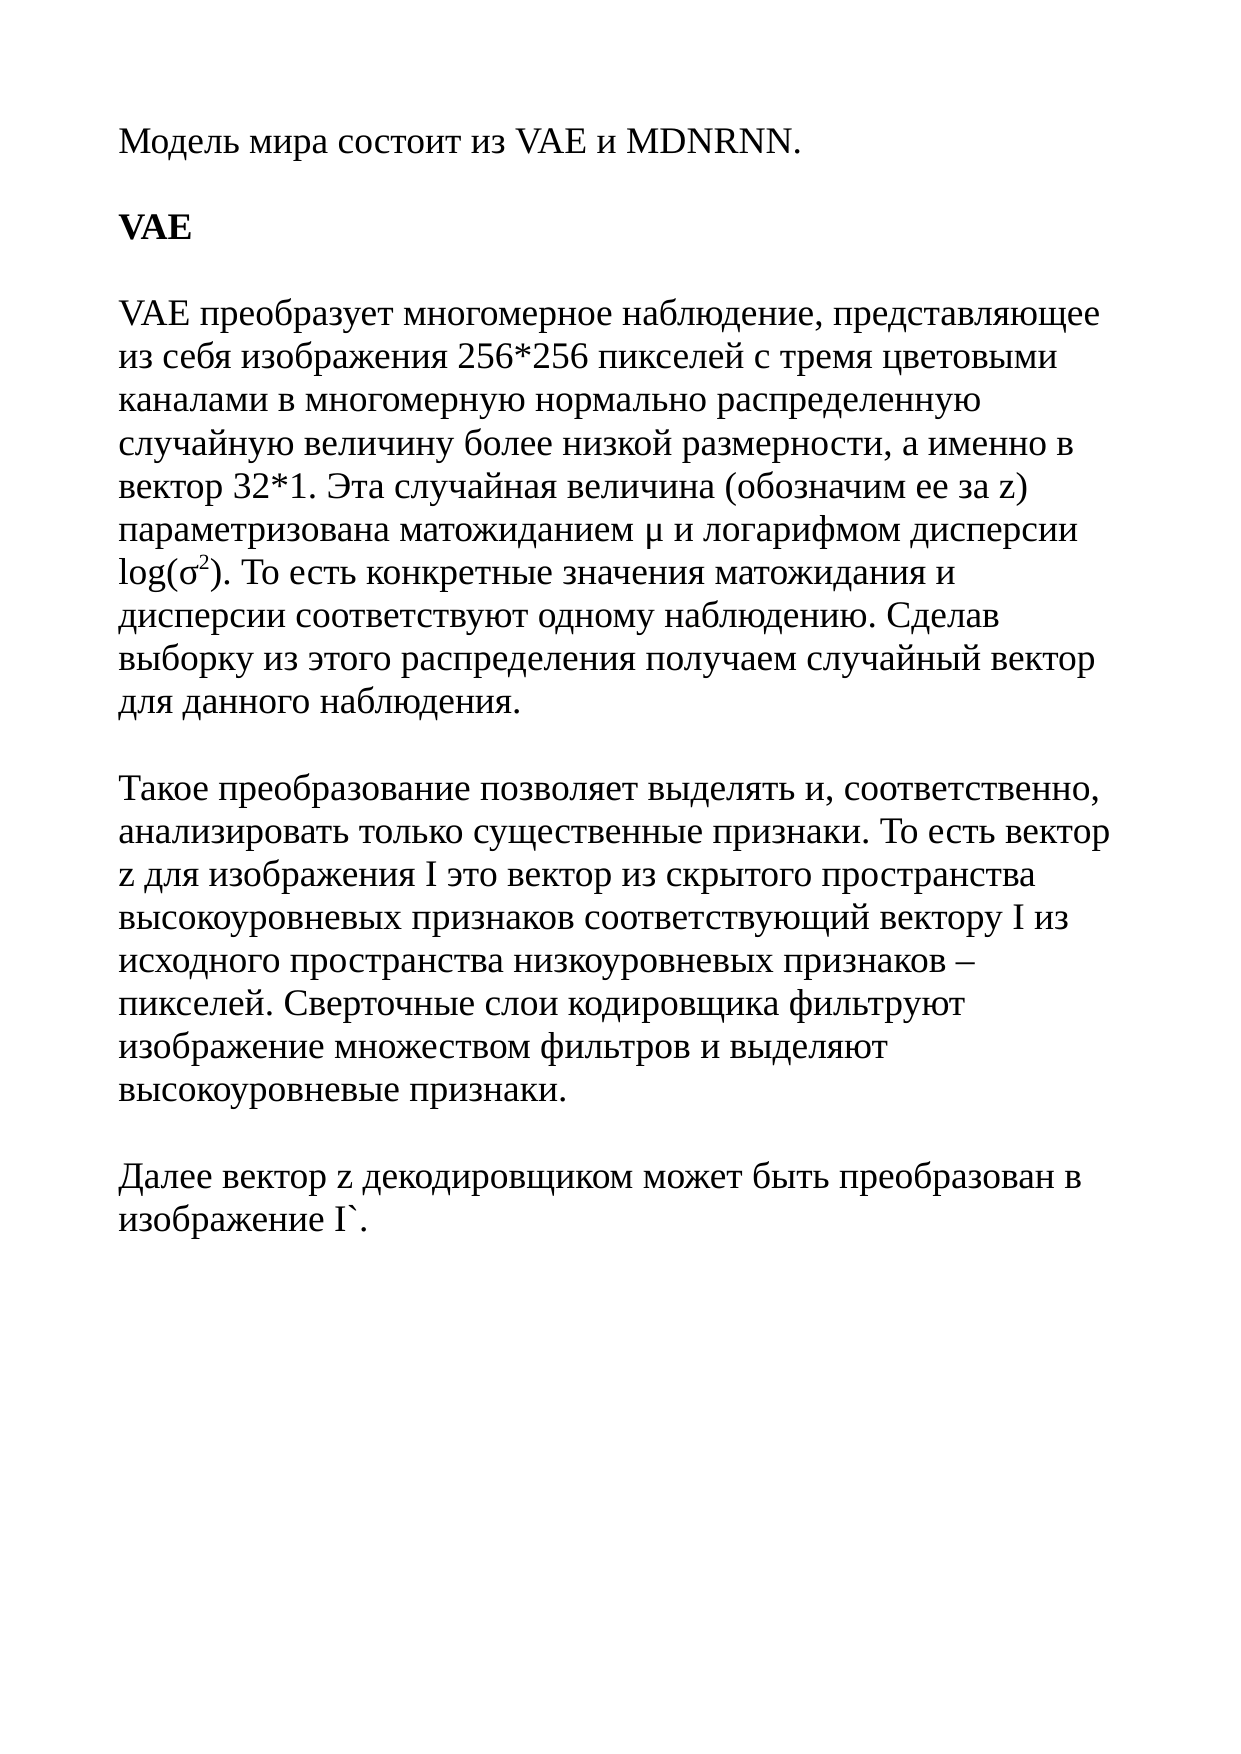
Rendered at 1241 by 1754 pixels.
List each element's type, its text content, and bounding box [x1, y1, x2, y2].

text Такое преобразование позволяет выделять и, соответственно, анализировать только существенные признаки. То есть вектор z для изображения I это вектор из скрытого пространства высокоуровневых признаков соответствующий вектору I из исходного пространства низкоуровневых признаков – пикселей. Сверточные слои кодировщика фильтруют изображение множеством фильтров и выделяют высокоуровневые признаки. [118, 765, 1122, 1110]
text VAE преобразует многомерное наблюдение, представляющее из себя изображения 256*256 пикселей с тремя цветовыми каналами в многомерную нормально распределенную случайную величину более низкой размерности, а именно в вектор 32*1. Эта случайная величина (обозначим ее за z) параметризована матожиданием μ и логарифмом дисперсии log(σ2). То есть конкретные значения матожидания и дисперсии соответствуют одному наблюдению. Сделав выборку из этого распределения получаем случайный вектор для данного наблюдения. [118, 291, 1122, 722]
text VAE [118, 204, 1122, 247]
text Далее вектор z декодировщиком может быть преобразован в изображение I`. [118, 1153, 1122, 1239]
text Модель мира состоит из VAE и MDNRNN. [118, 118, 1122, 161]
